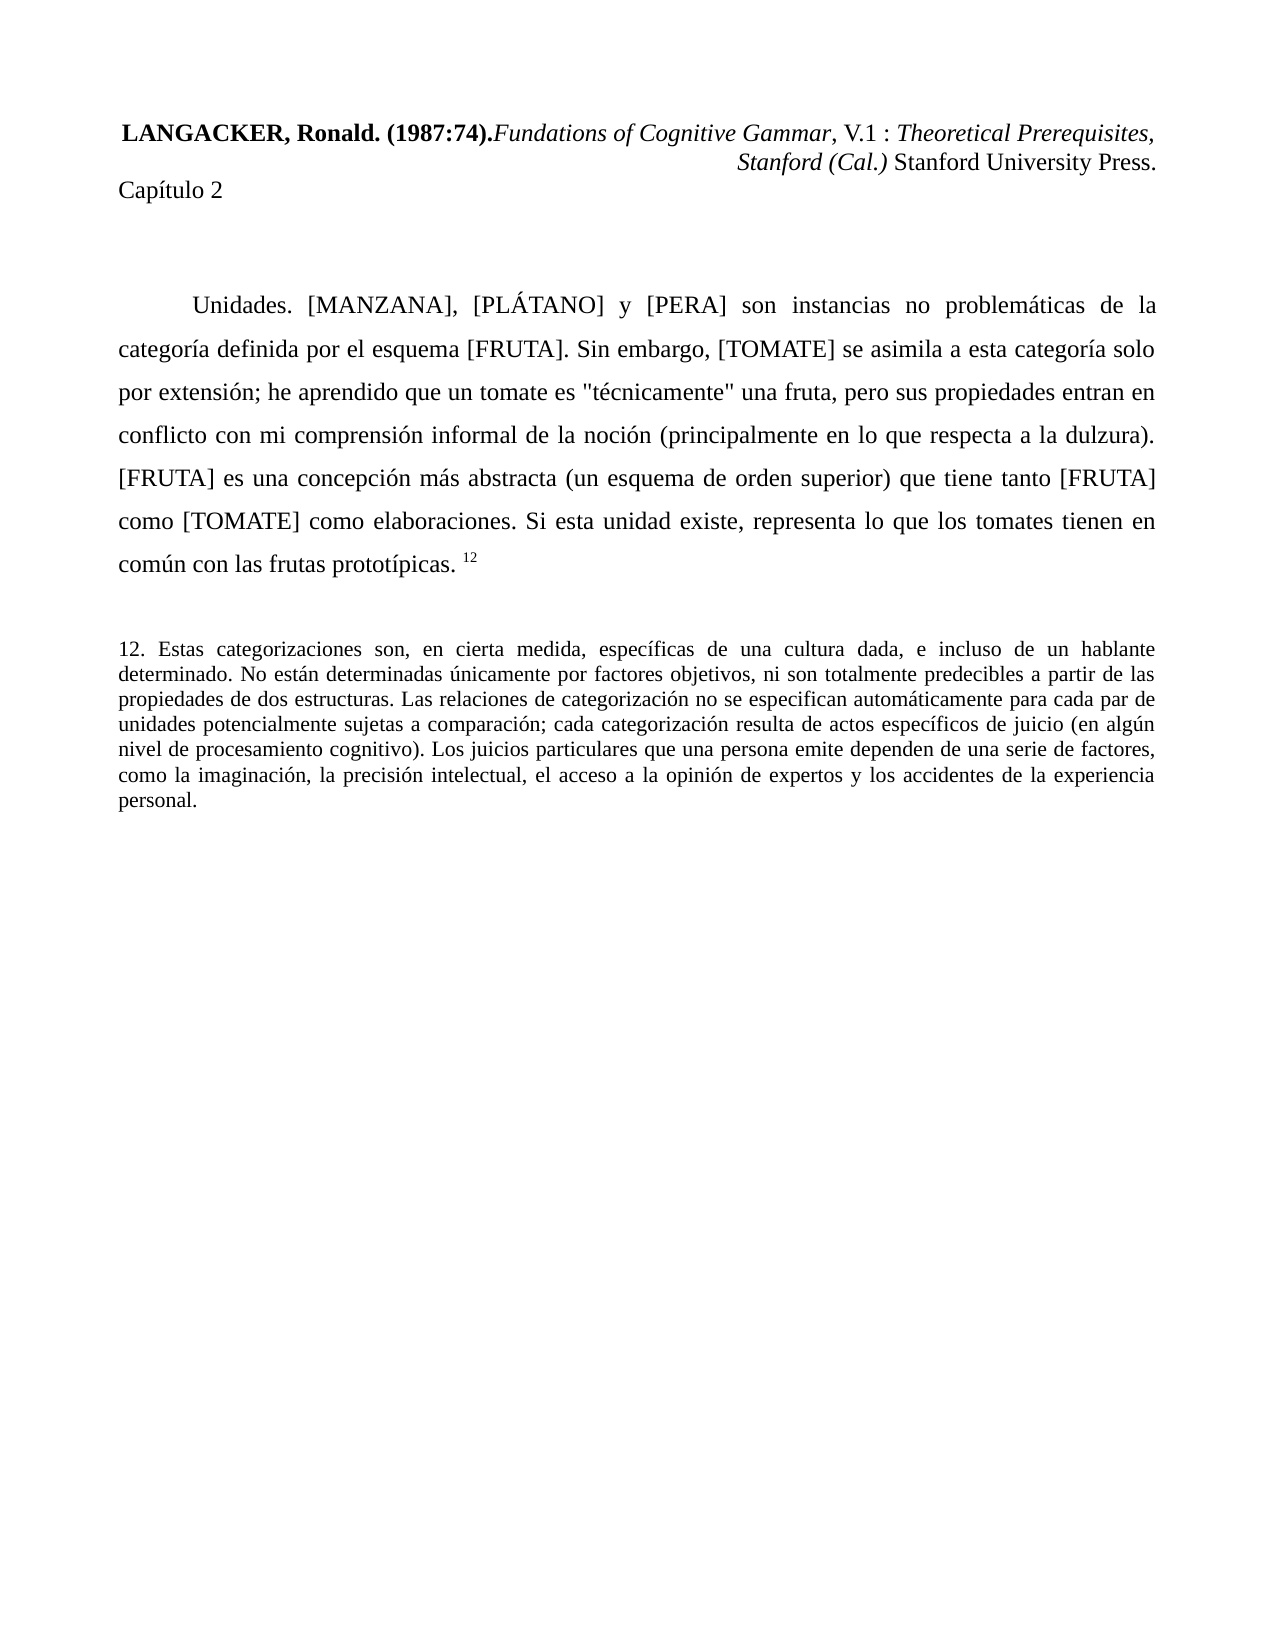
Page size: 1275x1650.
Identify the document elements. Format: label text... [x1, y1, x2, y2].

text Capítulo 2 [118, 176, 1157, 204]
text LANGACKER, Ronald. (1987:74).Fundations of Cognitive Gammar, V.1 : Theoretical Prerequisites, Stanford (Cal.) Stanford University Press. [118, 118, 1157, 176]
text 12. Estas categorizaciones son, en cierta medida, específicas de una cultura dada, e incluso de un hablante determinado. No están determinadas únicamente por factores objetivos, ni son totalmente predecibles a partir de las propiedades de dos estructuras. Las relaciones de categorización no se especifican automáticamente para cada par de unidades potencialmente sujetas a comparación; cada categorización resulta de actos específicos de juicio (en algún nivel de procesamiento cognitivo). Los juicios particulares que una persona emite dependen de una serie de factores, como la imaginación, la precisión intelectual, el acceso a la opinión de expertos y los accidentes de la experiencia personal. [118, 636, 1157, 812]
text Unidades. [MANZANA], [PLÁTANO] y [PERA] son ​​instancias no problemáticas de la categoría definida por el esquema [FRUTA]. Sin embargo, [TOMATE] se asimila a esta categoría solo por extensión; he aprendido que un tomate es "técnicamente" una fruta, pero sus propiedades entran en conflicto con mi comprensión informal de la noción (principalmente en lo que respecta a la dulzura). [FRUTA] es una concepción más abstracta (un esquema de orden superior) que tiene tanto [FRUTA] como [TOMATE] como elaboraciones. Si esta unidad existe, representa lo que los tomates tienen en común con las frutas prototípicas. 12 [118, 291, 1157, 578]
